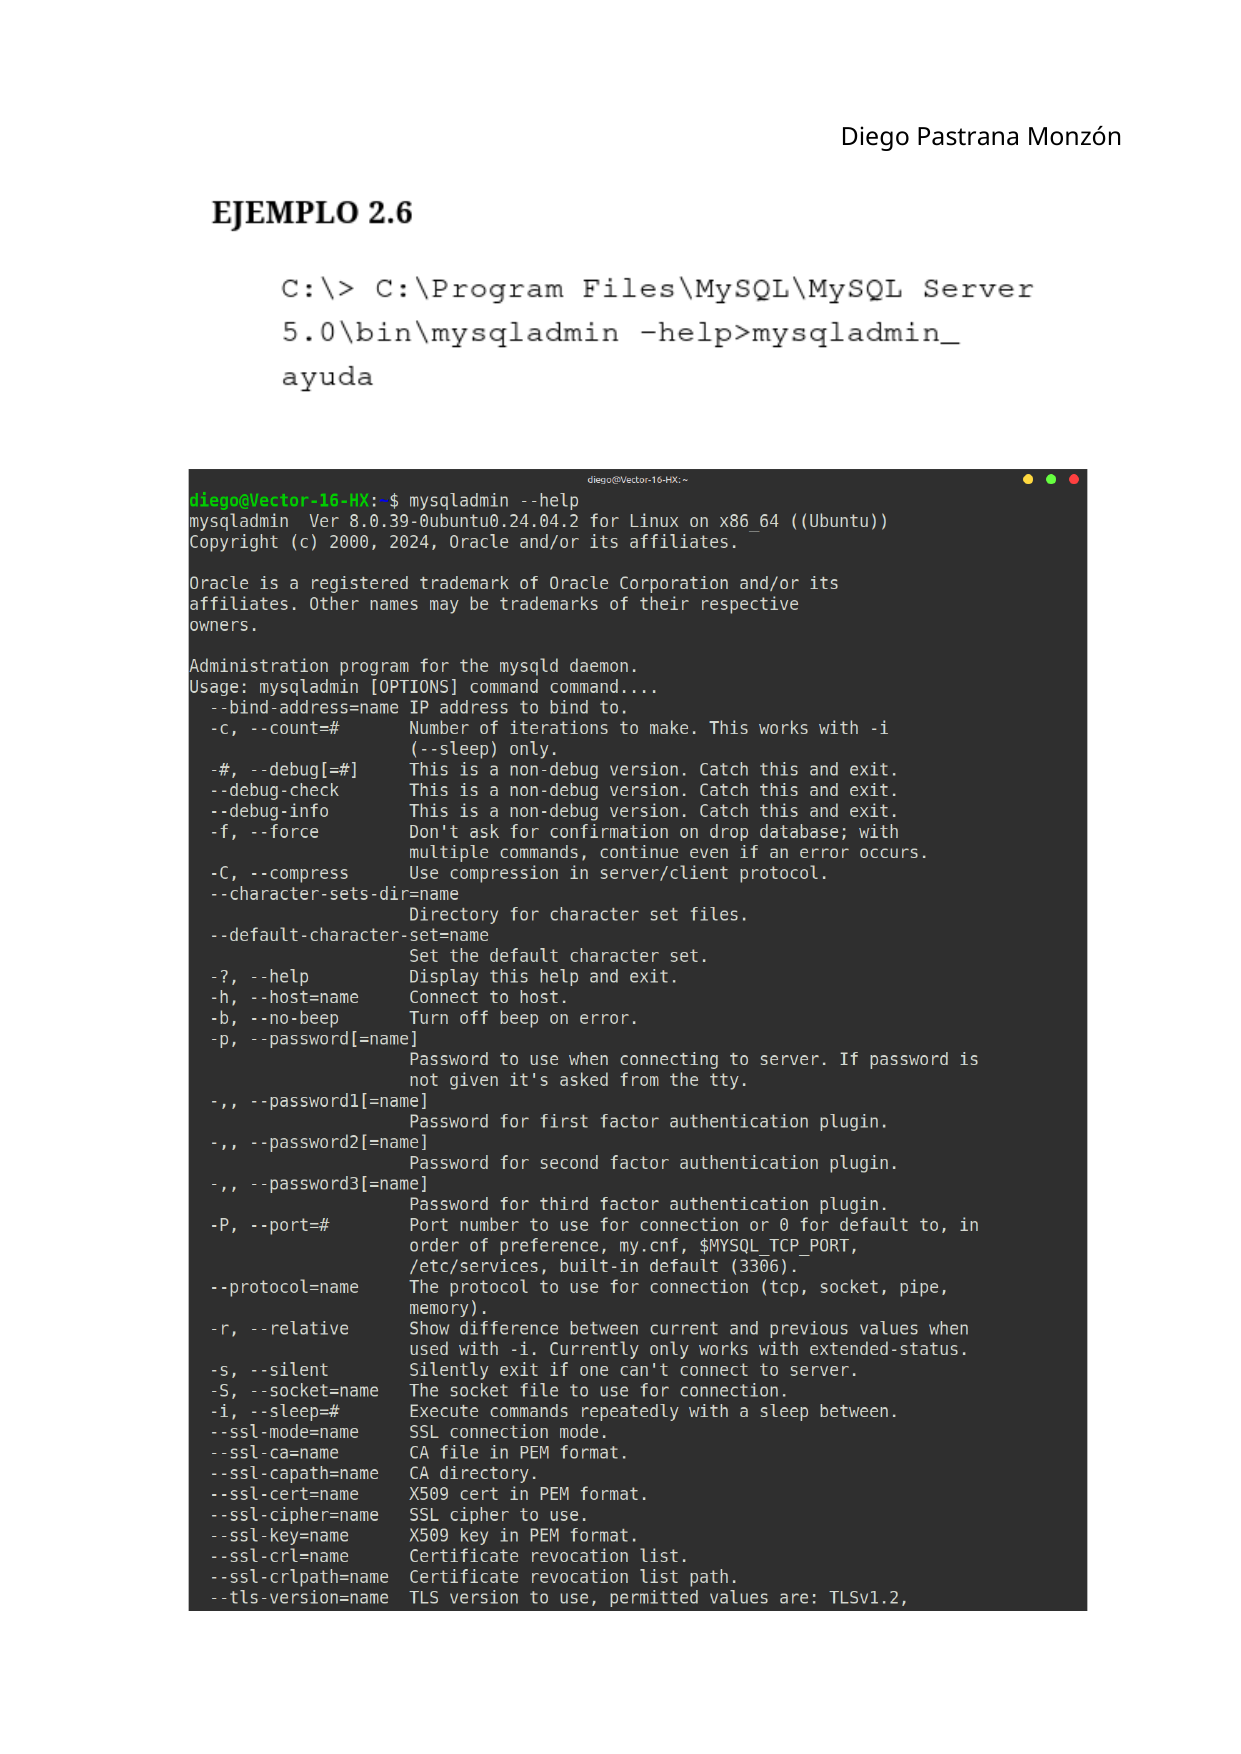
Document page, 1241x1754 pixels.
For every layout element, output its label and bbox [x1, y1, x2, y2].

picture [185, 181, 1055, 426]
picture [188, 469, 1088, 1611]
